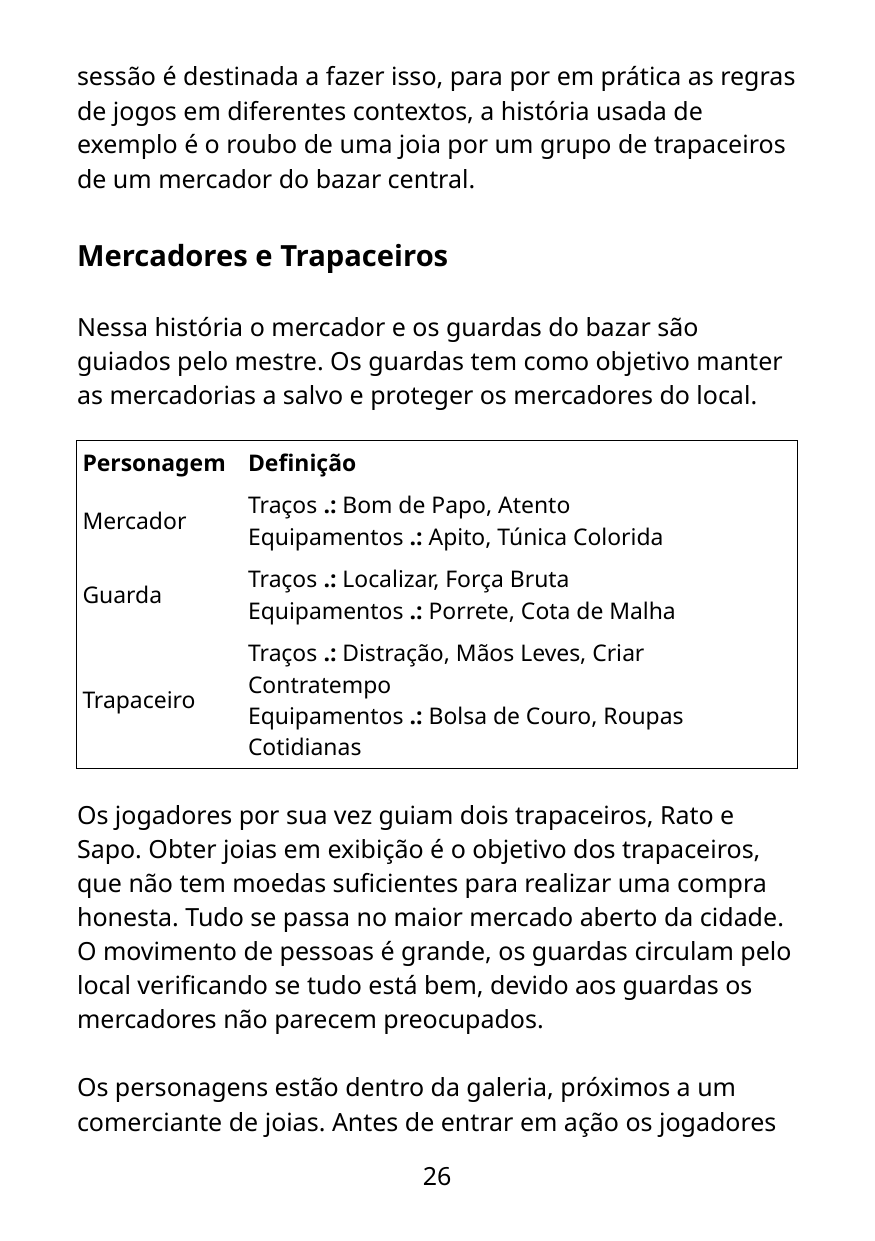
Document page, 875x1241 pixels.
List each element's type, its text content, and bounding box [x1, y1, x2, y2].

table_cell Traços .: Distração, Mãos Leves, Criar Contratempo Equipamentos .: Bolsa de Couro, Roupas Cotidianas [242, 632, 797, 768]
table_cell Mercador [77, 484, 242, 558]
table_header Personagem [77, 441, 242, 484]
table_cell Guarda [77, 558, 242, 632]
text Nessa história o mercador e os guardas do bazar são guiados pelo mestre. Os guardas tem como objetivo manter as mercadorias a salvo e proteger os mercadores do local. [77, 309, 797, 412]
table_header Definição [242, 441, 797, 484]
text Os jogadores por sua vez guiam dois trapaceiros, Rato e Sapo. Obter joias em exibição é o objetivo dos trapaceiros, que não tem moedas suficientes para realizar uma compra honesta. Tudo se passa no maior mercado aberto da cidade. O movimento de pessoas é grande, os guardas circulam pelo local verificando se tudo está bem, devido aos guardas os mercadores não parecem preocupados. [77, 798, 797, 1036]
text sessão é destinada a fazer isso, para por em prática as regras de jogos em diferentes contextos, a história usada de exemplo é o roubo de uma joia por um grupo de trapaceiros de um mercador do bazar central. [77, 59, 797, 195]
table_cell Trapaceiro [77, 632, 242, 768]
text Os personagens estão dentro da galeria, próximos a um comerciante de joias. Antes de entrar em ação os jogadores [77, 1070, 797, 1138]
table_cell Traços .: Localizar, Força Bruta Equipamentos .: Porrete, Cota de Malha [242, 558, 797, 632]
table_cell Traços .: Bom de Papo, Atento Equipamentos .: Apito, Túnica Colorida [242, 484, 797, 558]
subtitle Mercadores e Trapaceiros [77, 235, 797, 275]
